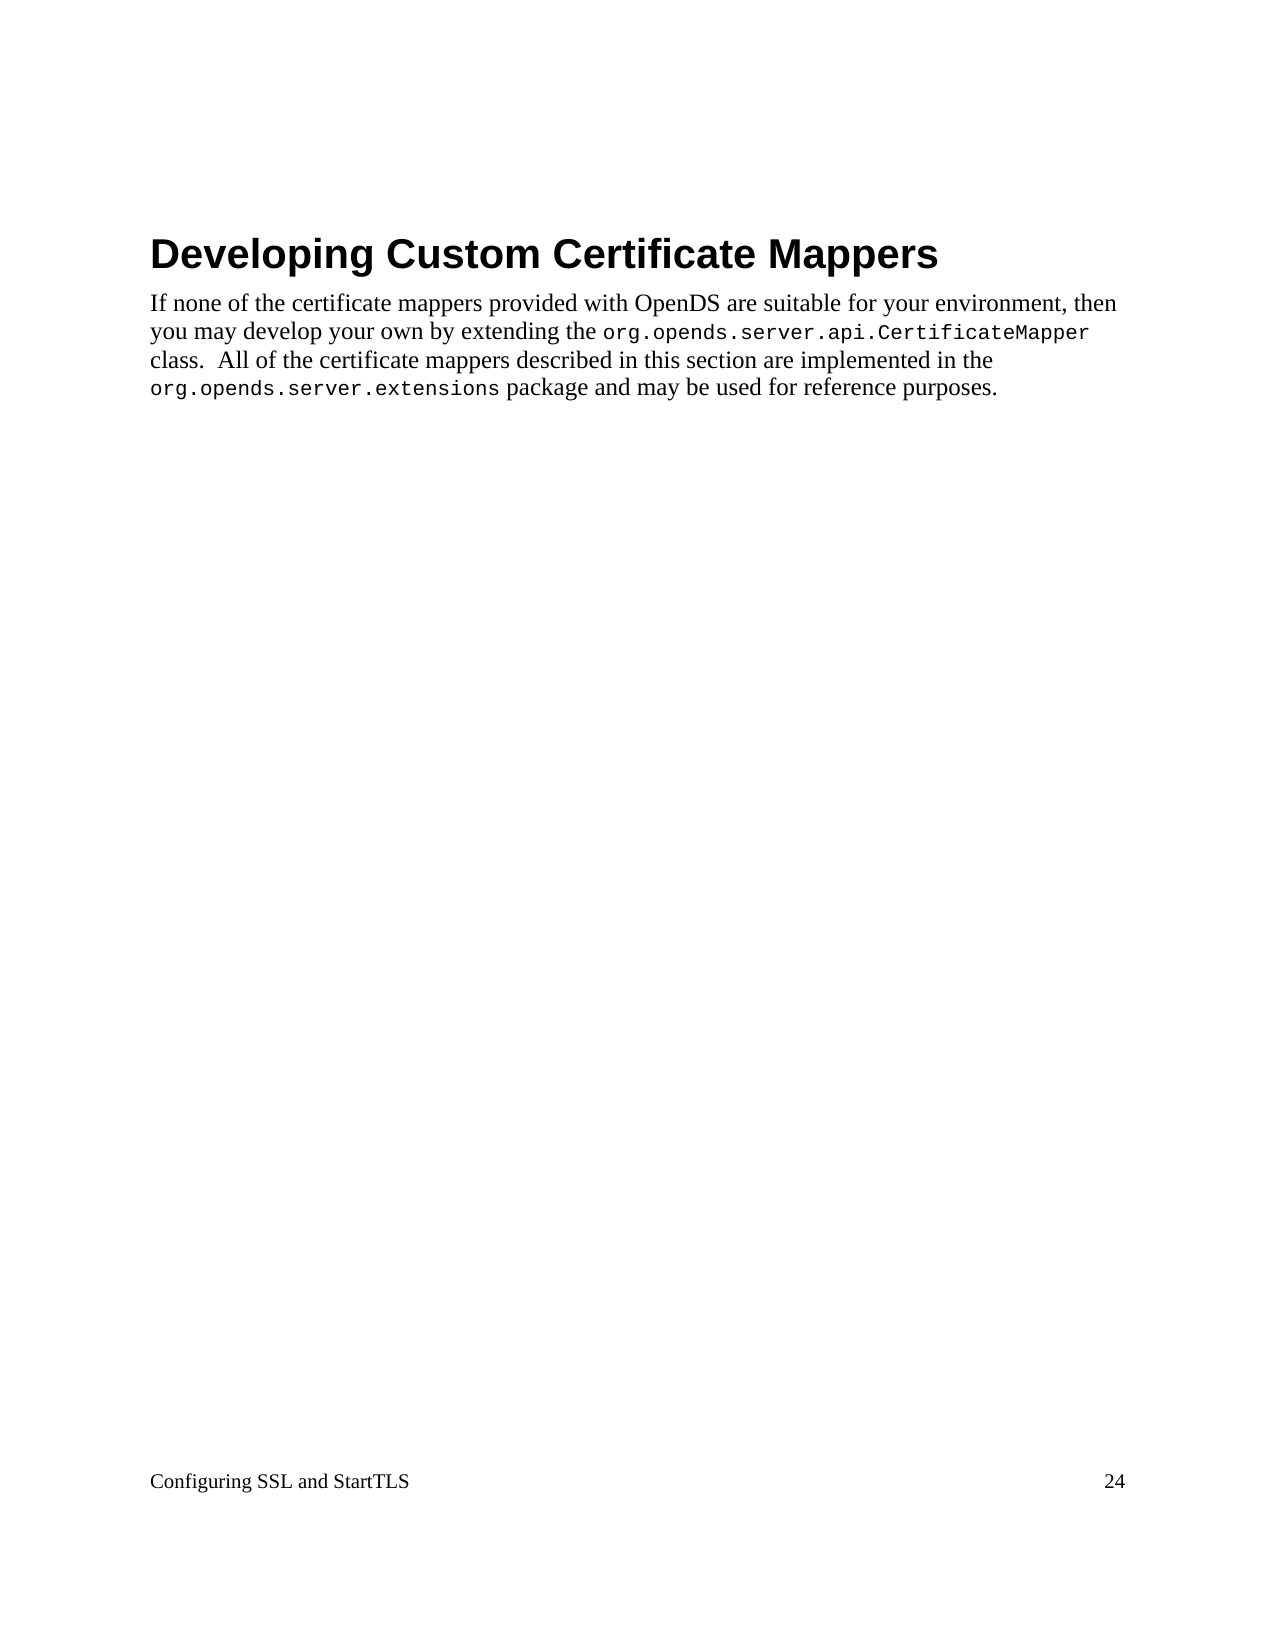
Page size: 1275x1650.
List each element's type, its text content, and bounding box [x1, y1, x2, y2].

subtitle Developing Custom Certificate Mappers [150, 230, 1125, 277]
text If none of the certificate mappers provided with OpenDS are suitable for your environment, then you may develop your own by extending the org.opends.server.api.CertificateMapper class. All of the certificate mappers described in this section are implemented in the org.opends.server.extensions package and may be used for reference purposes. [150, 289, 1125, 402]
